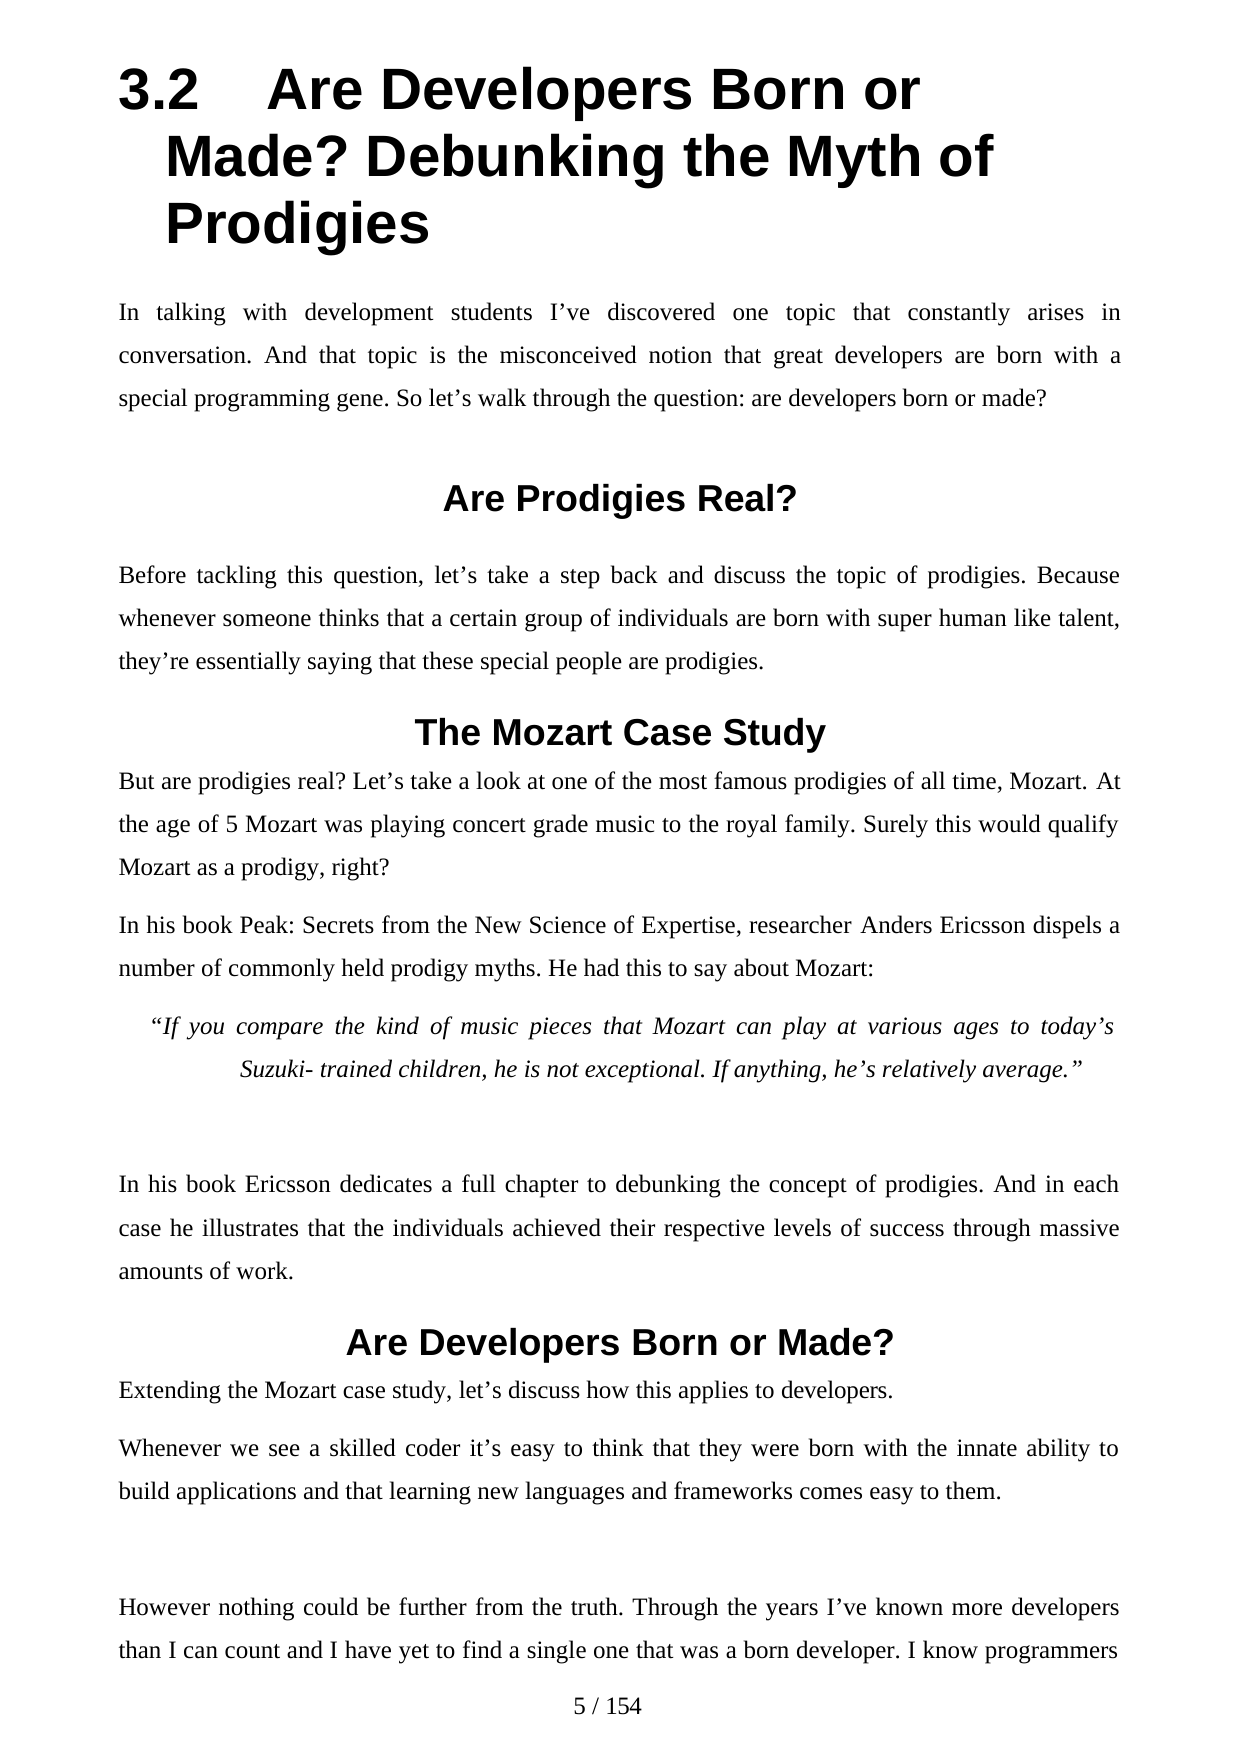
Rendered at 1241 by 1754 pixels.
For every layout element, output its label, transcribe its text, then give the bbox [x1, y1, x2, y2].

text In his book Peak: Secrets from the New Science of Expertise, researcher Anders Ericsson dispels a number of commonly held prodigy myths. He had this to say about Mozart: [118, 910, 1120, 982]
subtitle The Mozart Case Study [30, 711, 1211, 754]
text Extending the Mozart case study, let’s discuss how this applies to developers. [118, 1375, 1211, 1404]
subtitle Are Prodigies Real? [30, 476, 1211, 519]
text Before tackling this question, let’s take a step back and discuss the topic of prodigies. Because whenever someone thinks that a certain group of individuals are born with super human like talent, they’re essentially saying that these special people are prodigies. [118, 560, 1122, 675]
text In his book Ericsson dedicates a full chapter to debunking the concept of prodigies. And in each case he illustrates that the individuals achieved their respective levels of success through massive amounts of work. [118, 1169, 1121, 1284]
text “If you compare the kind of music pieces that Mozart can play at various ages to today’s Suzuki- trained children, he is not exceptional. If anything, he’s relatively average.” [149, 1011, 1114, 1083]
subtitle Are Developers Born or Made? Debunking the Myth of Prodigies [119, 54, 1122, 256]
text However nothing could be further from the truth. Through the years I’ve known more developers than I can count and I have yet to find a single one that was a born developer. I know programmers [118, 1592, 1121, 1663]
text In talking with development students I’ve discovered one topic that constantly arises in conversation. And that topic is the misconceived notion that great developers are born with a special programming gene. So let’s walk through the question: are developers born or made? [118, 297, 1121, 412]
text Whenever we see a skilled coder it’s easy to think that they were born with the innate ability to build applications and that learning new languages and frameworks comes easy to them. [118, 1433, 1122, 1505]
text But are prodigies real? Let’s take a look at one of the most famous prodigies of all time, Mozart. At the age of 5 Mozart was playing concert grade music to the royal family. Surely this would qualify Mozart as a prodigy, right? [118, 766, 1121, 881]
subtitle Are Developers Born or Made? [29, 1320, 1211, 1363]
